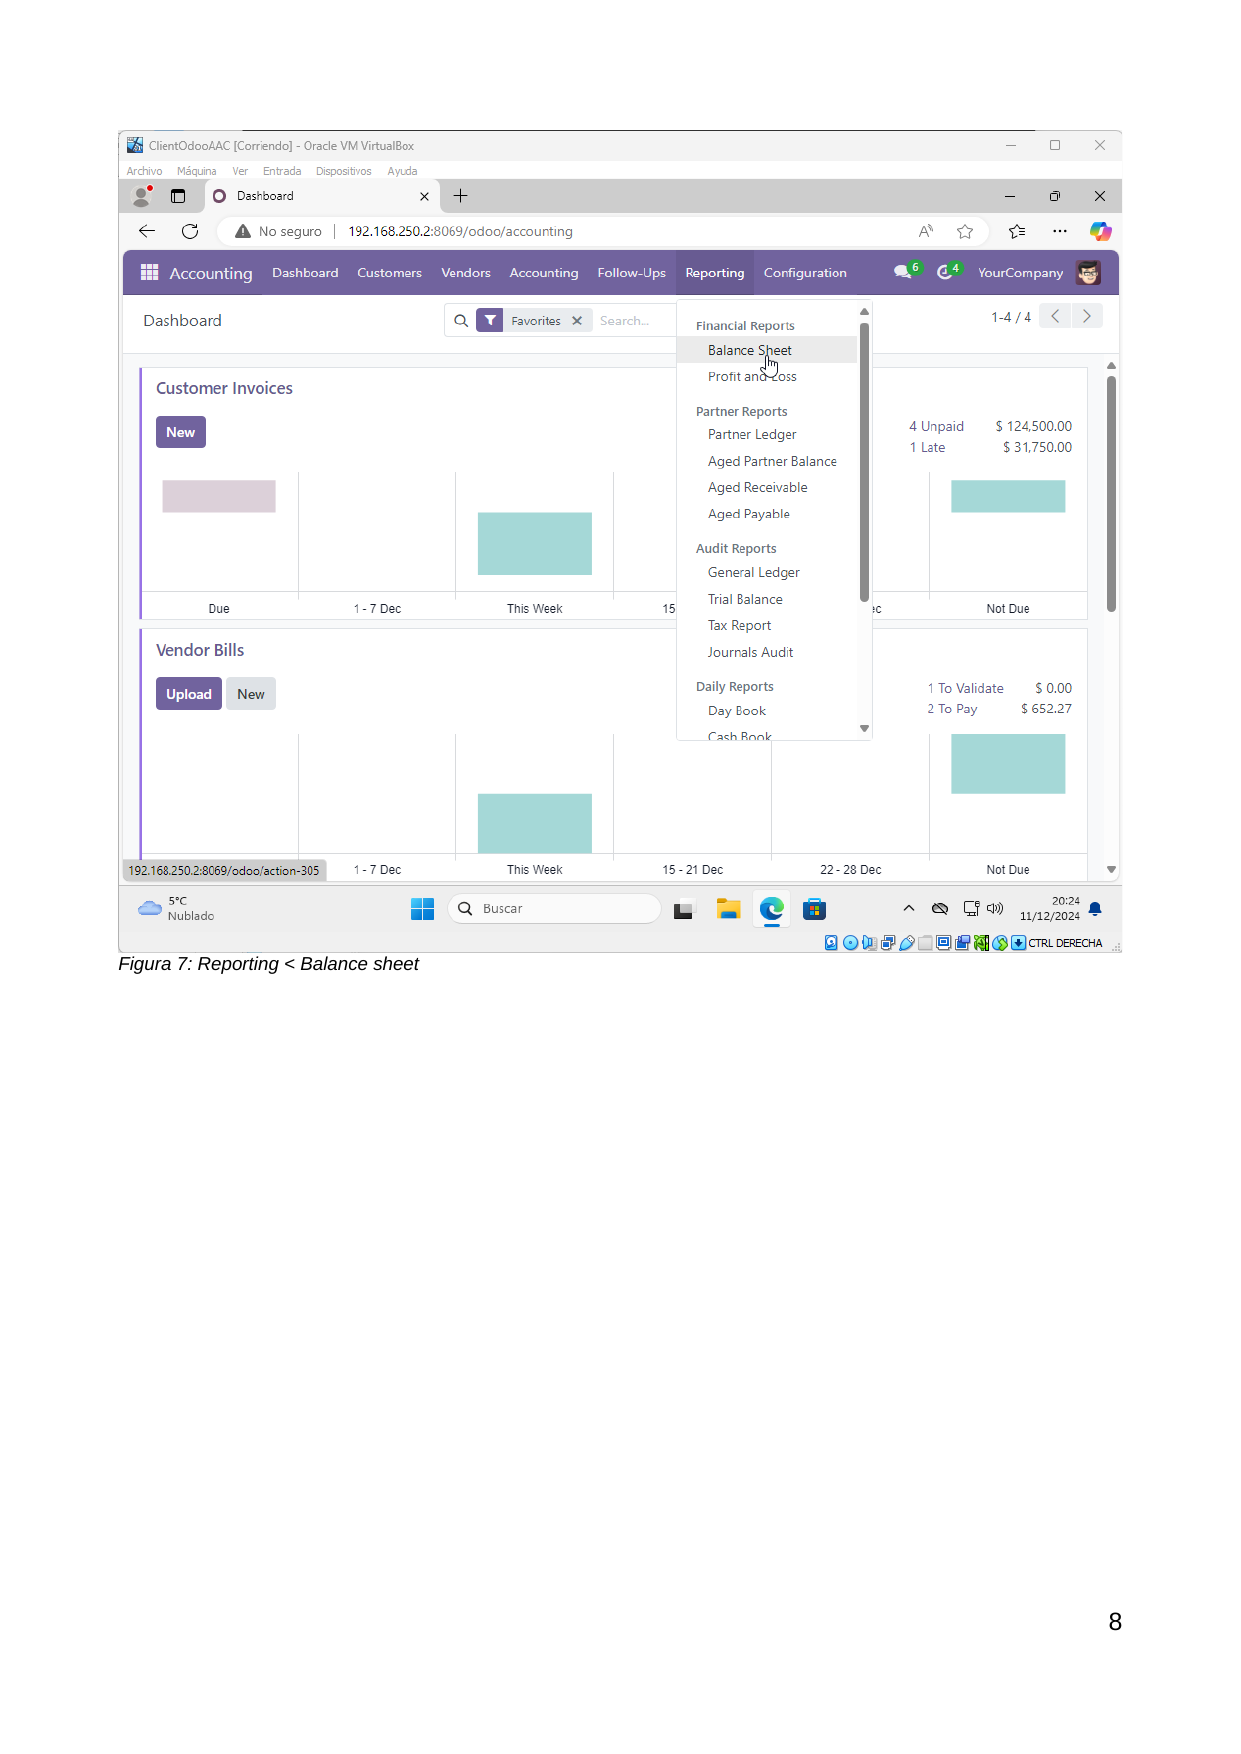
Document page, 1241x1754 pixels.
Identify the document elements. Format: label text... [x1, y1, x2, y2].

picture [118, 130, 1123, 953]
text Figura 7: Reporting < Balance sheet [118, 953, 1122, 974]
